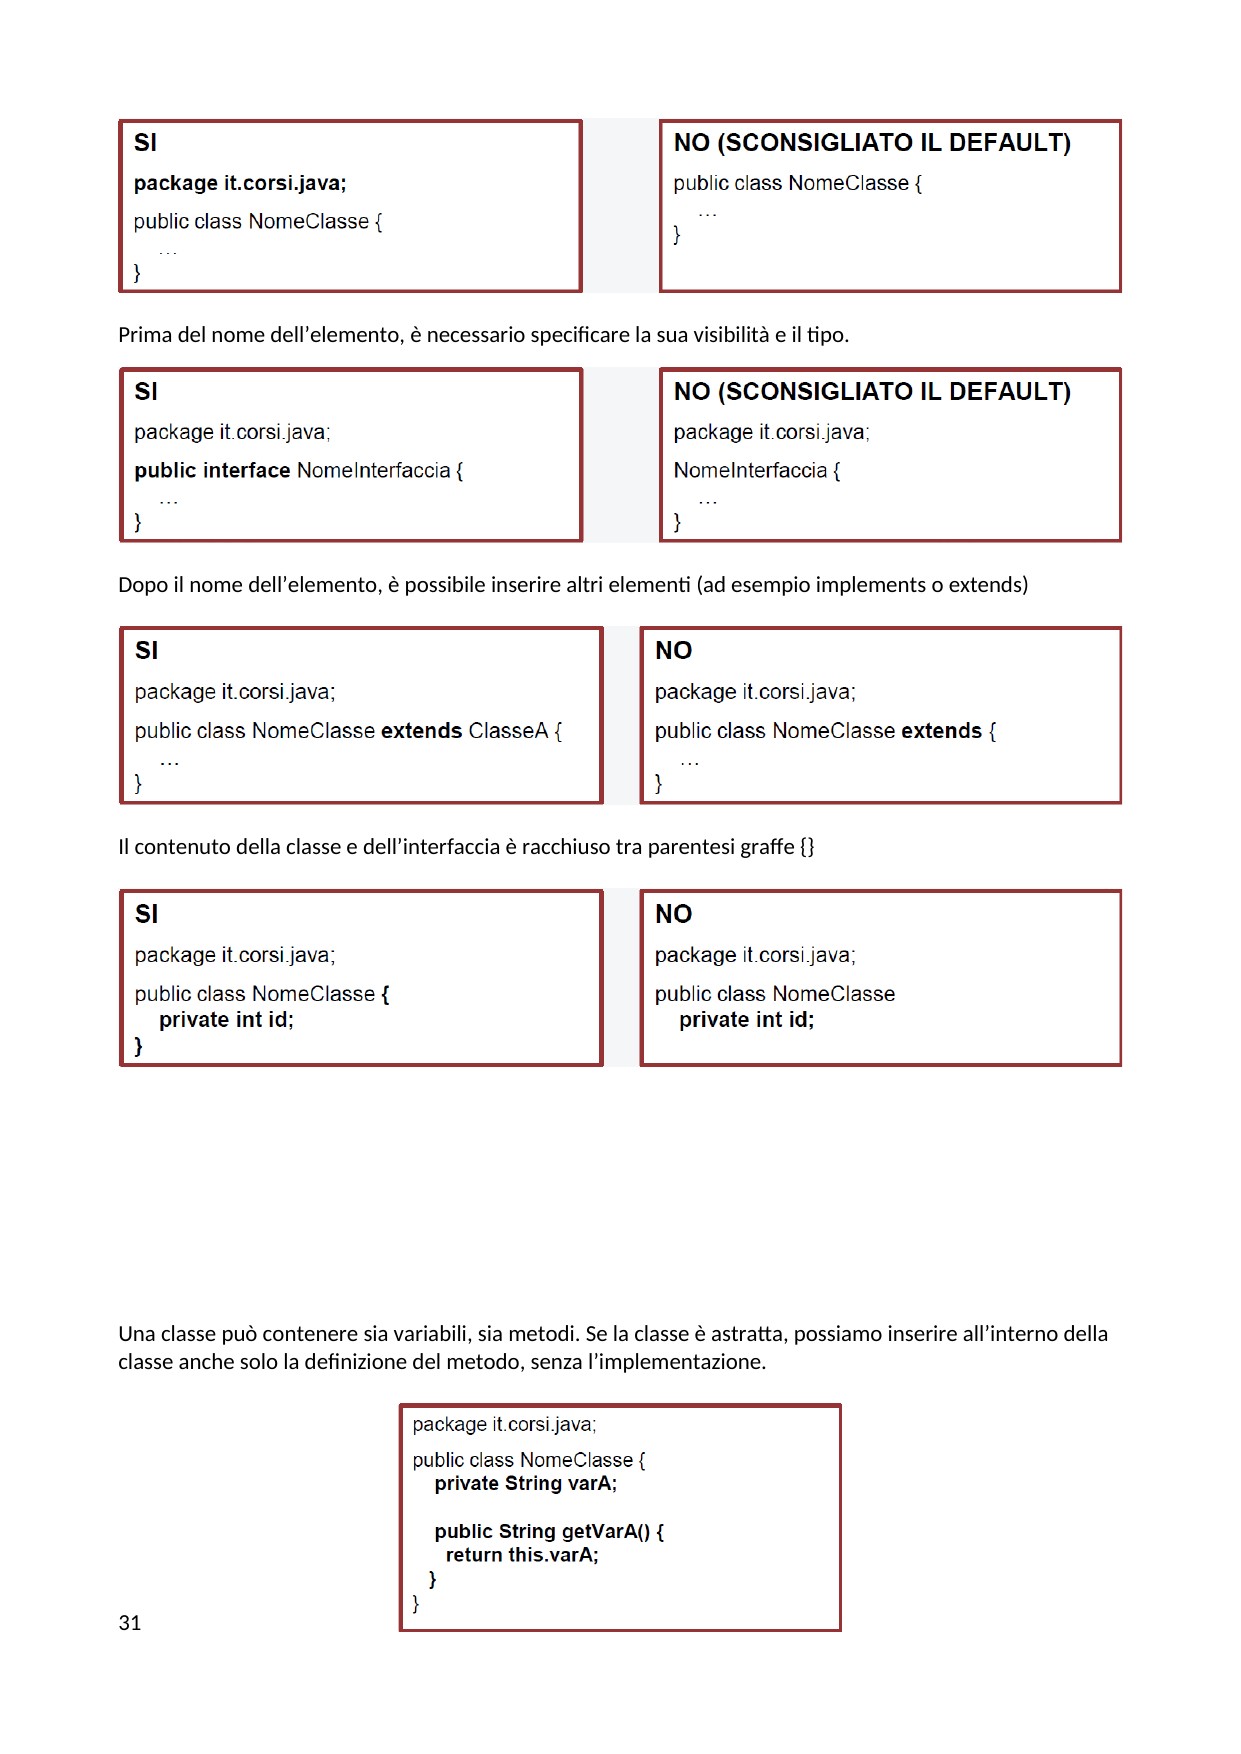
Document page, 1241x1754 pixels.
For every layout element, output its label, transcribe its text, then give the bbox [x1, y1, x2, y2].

picture [118, 626, 1123, 805]
text Il contenuto della classe e dell’interfaccia è racchiuso tra parentesi graffe {} [118, 832, 1122, 860]
text Una classe può contenere sia variabili, sia metodi. Se la classe è astratta, possiamo inserire all’interno della classe anche solo la definizione del metodo, senza l’implementazione. [118, 1319, 1122, 1375]
picture [118, 367, 1123, 543]
text Prima del nome dell’elemento, è necessario specificare la sua visibilità e il tipo. [118, 320, 1122, 348]
picture [398, 1403, 842, 1632]
picture [118, 888, 1123, 1067]
text Dopo il nome dell’elemento, è possibile inserire altri elementi (ad esempio implements o extends) [118, 571, 1122, 599]
picture [118, 118, 1123, 293]
